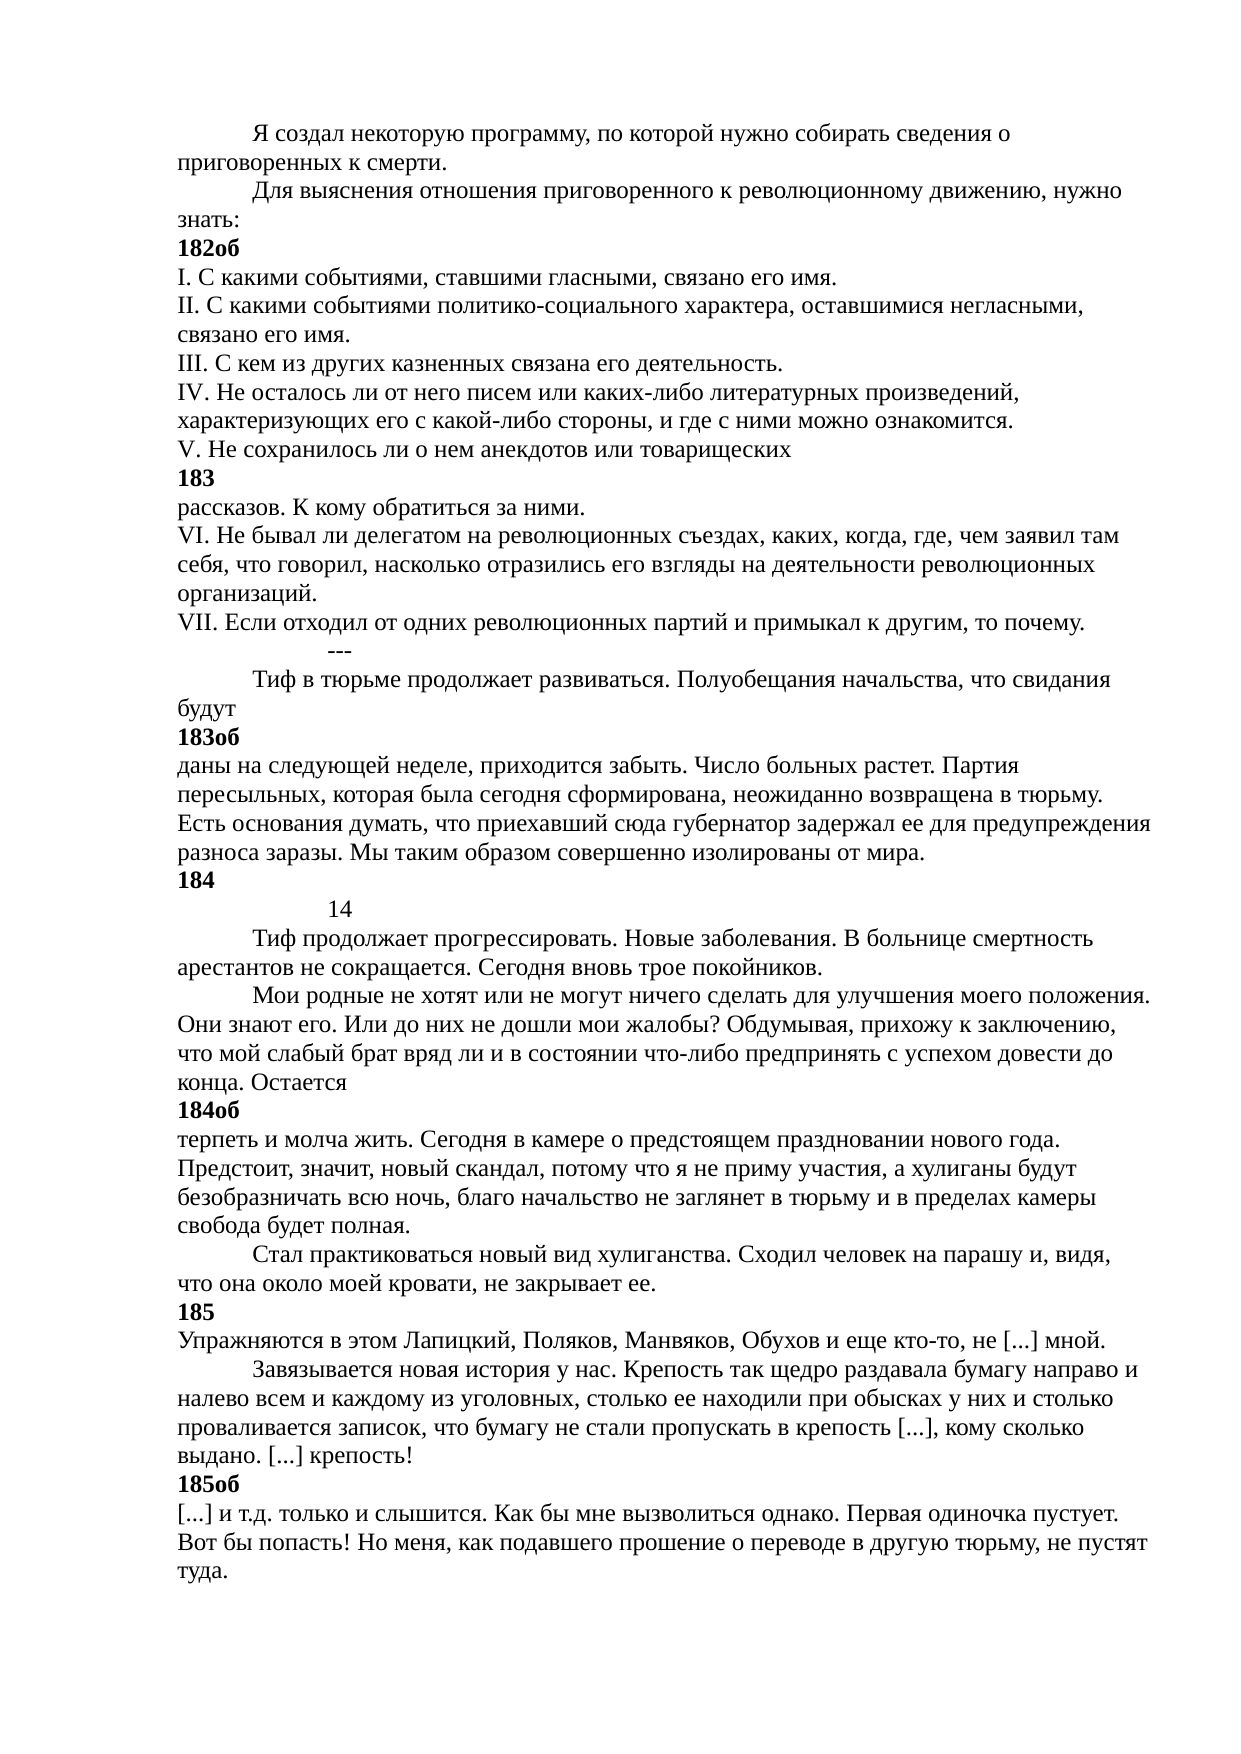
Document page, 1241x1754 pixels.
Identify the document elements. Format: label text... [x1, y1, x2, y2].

text терпеть и молча жить. Сегодня в камере о предстоящем праздновании нового года. Предстоит, значит, новый скандал, потому что я не приму участия, а хулиганы будут безобразничать всю ночь, благо начальство не заглянет в тюрьму и в пределах камеры свобода будет полная. [177, 1124, 1152, 1239]
text IV. Не осталось ли от него писем или каких-либо литературных произведений, характеризующих его с какой-либо стороны, и где с ними можно ознакомится. [177, 377, 1152, 434]
text 183об [177, 722, 1152, 751]
text 185 [177, 1297, 1152, 1326]
text I. С какими событиями, ставшими гласными, связано его имя. [177, 262, 1152, 291]
text Тиф продолжает прогрессировать. Новые заболевания. В больнице смертность арестантов не сокращается. Сегодня вновь трое покойников. [177, 923, 1152, 981]
text --- [177, 636, 1152, 664]
text II. С какими событиями политико-социального характера, оставшимися негласными, связано его имя. [177, 291, 1152, 348]
text Тиф в тюрьме продолжает развиваться. Полуобещания начальства, что свидания будут [177, 664, 1152, 722]
text 14 [177, 894, 1152, 923]
text 182об [177, 233, 1152, 262]
text 184об [177, 1096, 1152, 1124]
text 185об [177, 1469, 1152, 1498]
text рассказов. К кому обратиться за ними. [177, 492, 1152, 521]
text Упражняются в этом Лапицкий, Поляков, Манвяков, Обухов и еще кто-то, не [...] мной. [177, 1326, 1152, 1354]
text Я создал некоторую программу, по которой нужно собирать сведения о приговоренных к смерти. [177, 118, 1152, 176]
text даны на следующей неделе, приходится забыть. Число больных растет. Партия пересыльных, которая была сегодня сформирована, неожиданно возвращена в тюрьму. Есть основания думать, что приехавший сюда губернатор задержал ее для предупреждения разноса заразы. Мы таким образом совершенно изолированы от мира. [177, 751, 1152, 866]
text 183 [177, 463, 1152, 492]
text III. С кем из других казненных связана его деятельность. [177, 348, 1152, 377]
text [...] и т.д. только и слышится. Как бы мне вызволиться однако. Первая одиночка пустует. Вот бы попасть! Но меня, как подавшего прошение о переводе в другую тюрьму, не пустят туда. [177, 1498, 1152, 1584]
text 184 [177, 866, 1152, 894]
text Мои родные не хотят или не могут ничего сделать для улучшения моего положения. Они знают его. Или до них не дошли мои жалобы? Обдумывая, прихожу к заключению, что мой слабый брат вряд ли и в состоянии что-либо предпринять с успехом довести до конца. Остается [177, 981, 1152, 1096]
text Стал практиковаться новый вид хулиганства. Сходил человек на парашу и, видя, что она около моей кровати, не закрывает ее. [177, 1239, 1152, 1297]
text VII. Если отходил от одних революционных партий и примыкал к другим, то почему. [177, 607, 1152, 636]
text Завязывается новая история у нас. Крепость так щедро раздавала бумагу направо и налево всем и каждому из уголовных, столько ее находили при обысках у них и столько проваливается записок, что бумагу не стали пропускать в крепость [...], кому сколько выдано. [...] крепость! [177, 1354, 1152, 1469]
text V. Не сохранилось ли о нем анекдотов или товарищеских [177, 434, 1152, 463]
text Для выяснения отношения приговоренного к революционному движению, нужно знать: [177, 176, 1152, 233]
text VI. Не бывал ли делегатом на революционных съездах, каких, когда, где, чем заявил там себя, что говорил, насколько отразились его взгляды на деятельности революционных организаций. [177, 521, 1152, 607]
